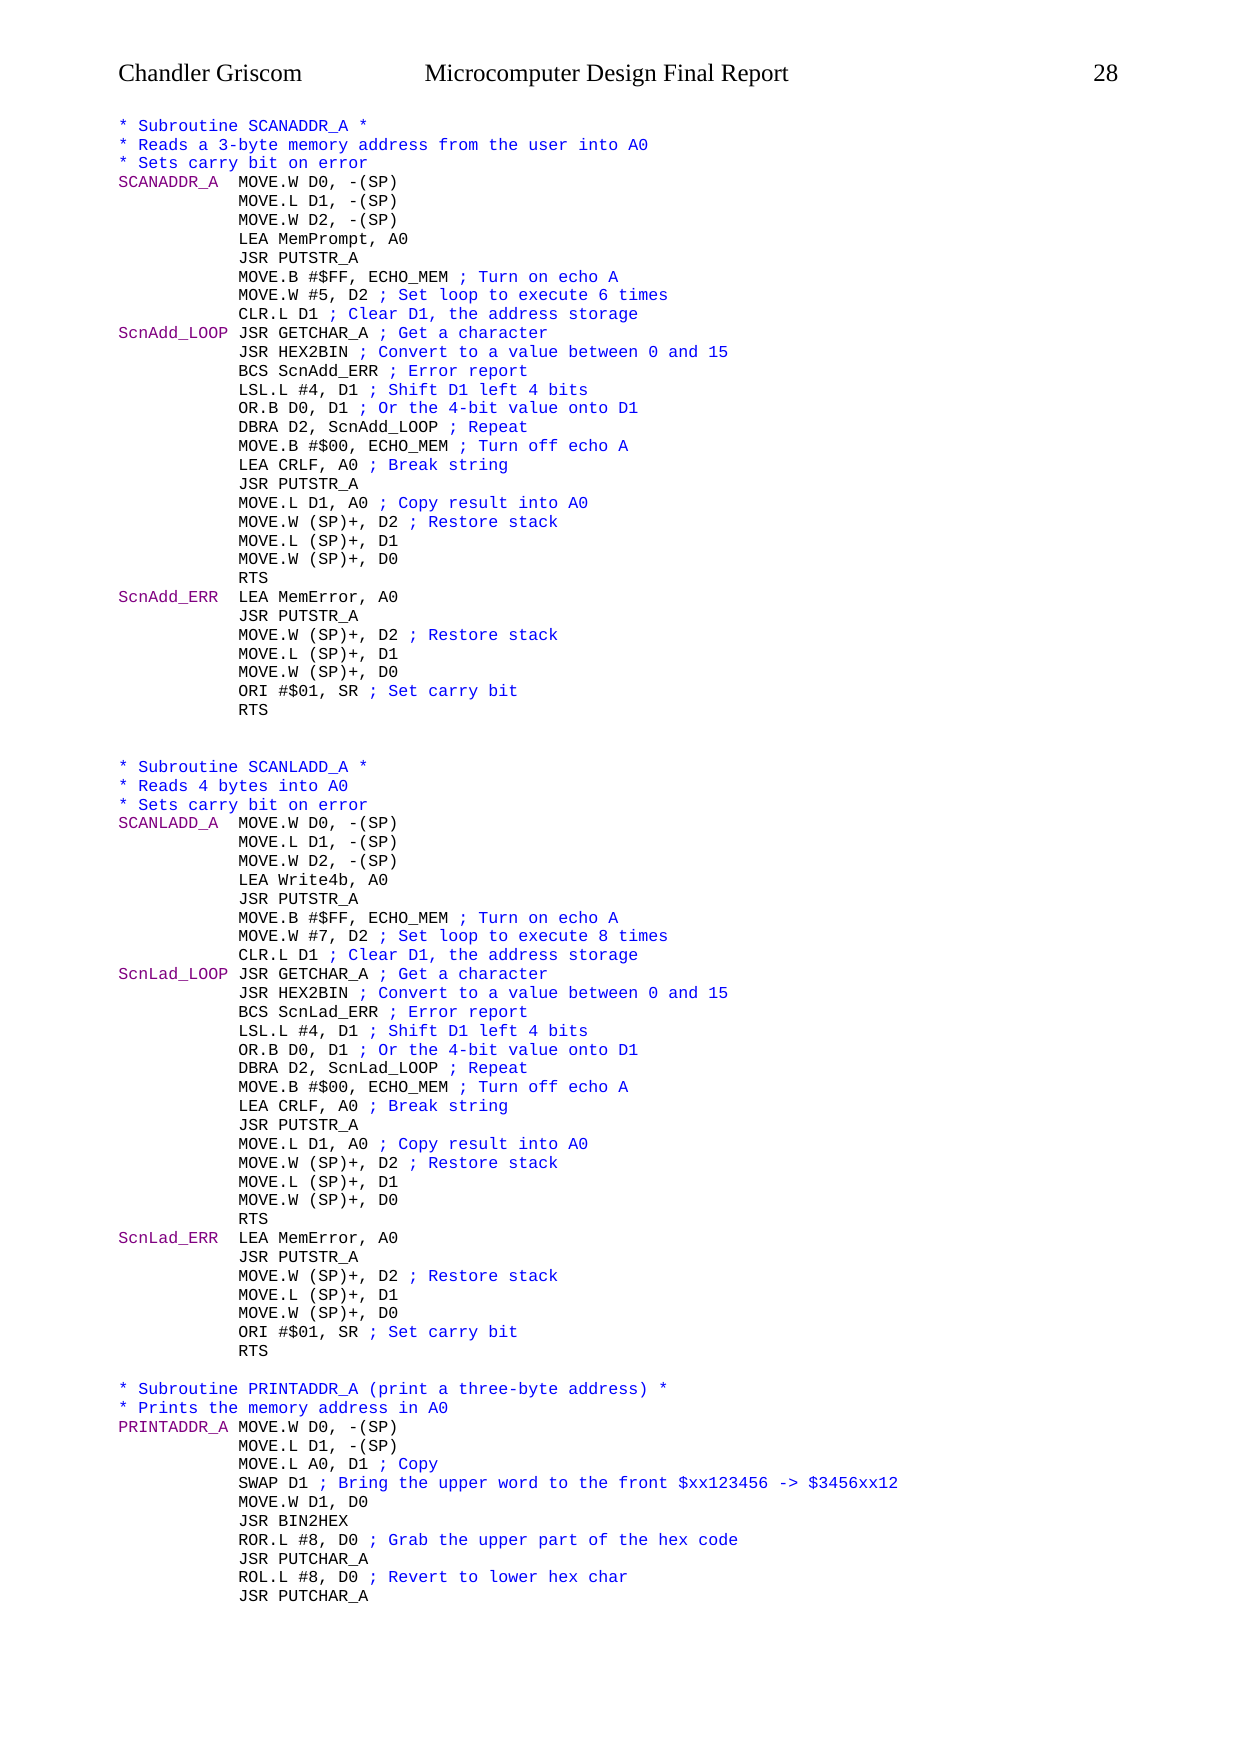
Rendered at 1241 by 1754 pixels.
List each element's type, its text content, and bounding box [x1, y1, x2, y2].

text MOVE.L D1, A0 ; Copy result into A0 [118, 1135, 1122, 1154]
text * Reads a 3-byte memory address from the user into A0 [118, 136, 1122, 155]
text JSR PUTCHAR_A [118, 1550, 1122, 1569]
text MOVE.L (SP)+, D1 [118, 1173, 1122, 1192]
text OR.B D0, D1 ; Or the 4-bit value onto D1 [118, 1041, 1122, 1060]
text MOVE.W (SP)+, D2 ; Restore stack [118, 1154, 1122, 1173]
text MOVE.L (SP)+, D1 [118, 1286, 1122, 1305]
text PRINTADDR_A MOVE.W D0, -(SP) [118, 1418, 1122, 1437]
text RTS [118, 1211, 1122, 1230]
text JSR BIN2HEX [118, 1512, 1122, 1531]
text JSR PUTSTR_A [118, 249, 1122, 268]
text JSR HEX2BIN ; Convert to a value between 0 and 15 [118, 343, 1122, 362]
text MOVE.B #$FF, ECHO_MEM ; Turn on echo A [118, 268, 1122, 287]
text * Reads 4 bytes into A0 [118, 777, 1122, 796]
text ScnAdd_LOOP JSR GETCHAR_A ; Get a character [118, 325, 1122, 343]
text MOVE.L D1, A0 ; Copy result into A0 [118, 494, 1122, 513]
text MOVE.W (SP)+, D0 [118, 1192, 1122, 1211]
text JSR PUTCHAR_A [118, 1588, 1122, 1607]
text MOVE.L D1, -(SP) [118, 1437, 1122, 1456]
text MOVE.L A0, D1 ; Copy [118, 1456, 1122, 1475]
text RTS [118, 1343, 1122, 1362]
text MOVE.W (SP)+, D2 ; Restore stack [118, 513, 1122, 532]
text MOVE.W #5, D2 ; Set loop to execute 6 times [118, 287, 1122, 306]
text SCANLADD_A MOVE.W D0, -(SP) [118, 815, 1122, 834]
text MOVE.W (SP)+, D2 ; Restore stack [118, 626, 1122, 645]
text ORI #$01, SR ; Set carry bit [118, 683, 1122, 702]
text LEA MemPrompt, A0 [118, 230, 1122, 249]
text * Sets carry bit on error [118, 155, 1122, 174]
text MOVE.W (SP)+, D2 ; Restore stack [118, 1267, 1122, 1286]
text MOVE.L (SP)+, D1 [118, 645, 1122, 664]
text BCS ScnLad_ERR ; Error report [118, 1003, 1122, 1022]
text RTS [118, 702, 1122, 721]
text * Sets carry bit on error [118, 796, 1122, 815]
text ScnLad_LOOP JSR GETCHAR_A ; Get a character [118, 966, 1122, 984]
text JSR PUTSTR_A [118, 607, 1122, 626]
text JSR PUTSTR_A [118, 890, 1122, 909]
text MOVE.L D1, -(SP) [118, 193, 1122, 212]
text JSR PUTSTR_A [118, 1248, 1122, 1267]
text MOVE.W (SP)+, D0 [118, 551, 1122, 570]
text MOVE.L D1, -(SP) [118, 834, 1122, 853]
text MOVE.W D1, D0 [118, 1494, 1122, 1512]
text MOVE.W D2, -(SP) [118, 212, 1122, 230]
text ROR.L #8, D0 ; Grab the upper part of the hex code [118, 1531, 1122, 1550]
text ScnAdd_ERR LEA MemError, A0 [118, 589, 1122, 607]
text MOVE.L (SP)+, D1 [118, 532, 1122, 551]
text JSR PUTSTR_A [118, 1117, 1122, 1135]
text JSR PUTSTR_A [118, 476, 1122, 494]
text CLR.L D1 ; Clear D1, the address storage [118, 947, 1122, 966]
text LEA CRLF, A0 ; Break string [118, 457, 1122, 476]
text JSR HEX2BIN ; Convert to a value between 0 and 15 [118, 984, 1122, 1003]
text MOVE.B #$00, ECHO_MEM ; Turn off echo A [118, 438, 1122, 457]
text MOVE.W (SP)+, D0 [118, 1305, 1122, 1324]
text LSL.L #4, D1 ; Shift D1 left 4 bits [118, 381, 1122, 400]
text ScnLad_ERR LEA MemError, A0 [118, 1230, 1122, 1248]
text SCANADDR_A MOVE.W D0, -(SP) [118, 174, 1122, 193]
text SWAP D1 ; Bring the upper word to the front $xx123456 -> $3456xx12 [118, 1475, 1122, 1494]
text LSL.L #4, D1 ; Shift D1 left 4 bits [118, 1022, 1122, 1041]
text DBRA D2, ScnAdd_LOOP ; Repeat [118, 419, 1122, 438]
text * Subroutine PRINTADDR_A (print a three-byte address) * [118, 1381, 1122, 1399]
text MOVE.W #7, D2 ; Set loop to execute 8 times [118, 928, 1122, 947]
text CLR.L D1 ; Clear D1, the address storage [118, 306, 1122, 325]
text RTS [118, 570, 1122, 589]
text ORI #$01, SR ; Set carry bit [118, 1324, 1122, 1343]
text OR.B D0, D1 ; Or the 4-bit value onto D1 [118, 400, 1122, 419]
text LEA CRLF, A0 ; Break string [118, 1098, 1122, 1117]
text BCS ScnAdd_ERR ; Error report [118, 362, 1122, 381]
text * Prints the memory address in A0 [118, 1399, 1122, 1418]
text MOVE.W D2, -(SP) [118, 853, 1122, 871]
text MOVE.B #$00, ECHO_MEM ; Turn off echo A [118, 1079, 1122, 1098]
text DBRA D2, ScnLad_LOOP ; Repeat [118, 1060, 1122, 1079]
text MOVE.W (SP)+, D0 [118, 664, 1122, 683]
text ROL.L #8, D0 ; Revert to lower hex char [118, 1569, 1122, 1588]
text LEA Write4b, A0 [118, 871, 1122, 890]
text * Subroutine SCANLADD_A * [118, 758, 1122, 777]
text MOVE.B #$FF, ECHO_MEM ; Turn on echo A [118, 909, 1122, 928]
text * Subroutine SCANADDR_A * [118, 117, 1122, 136]
